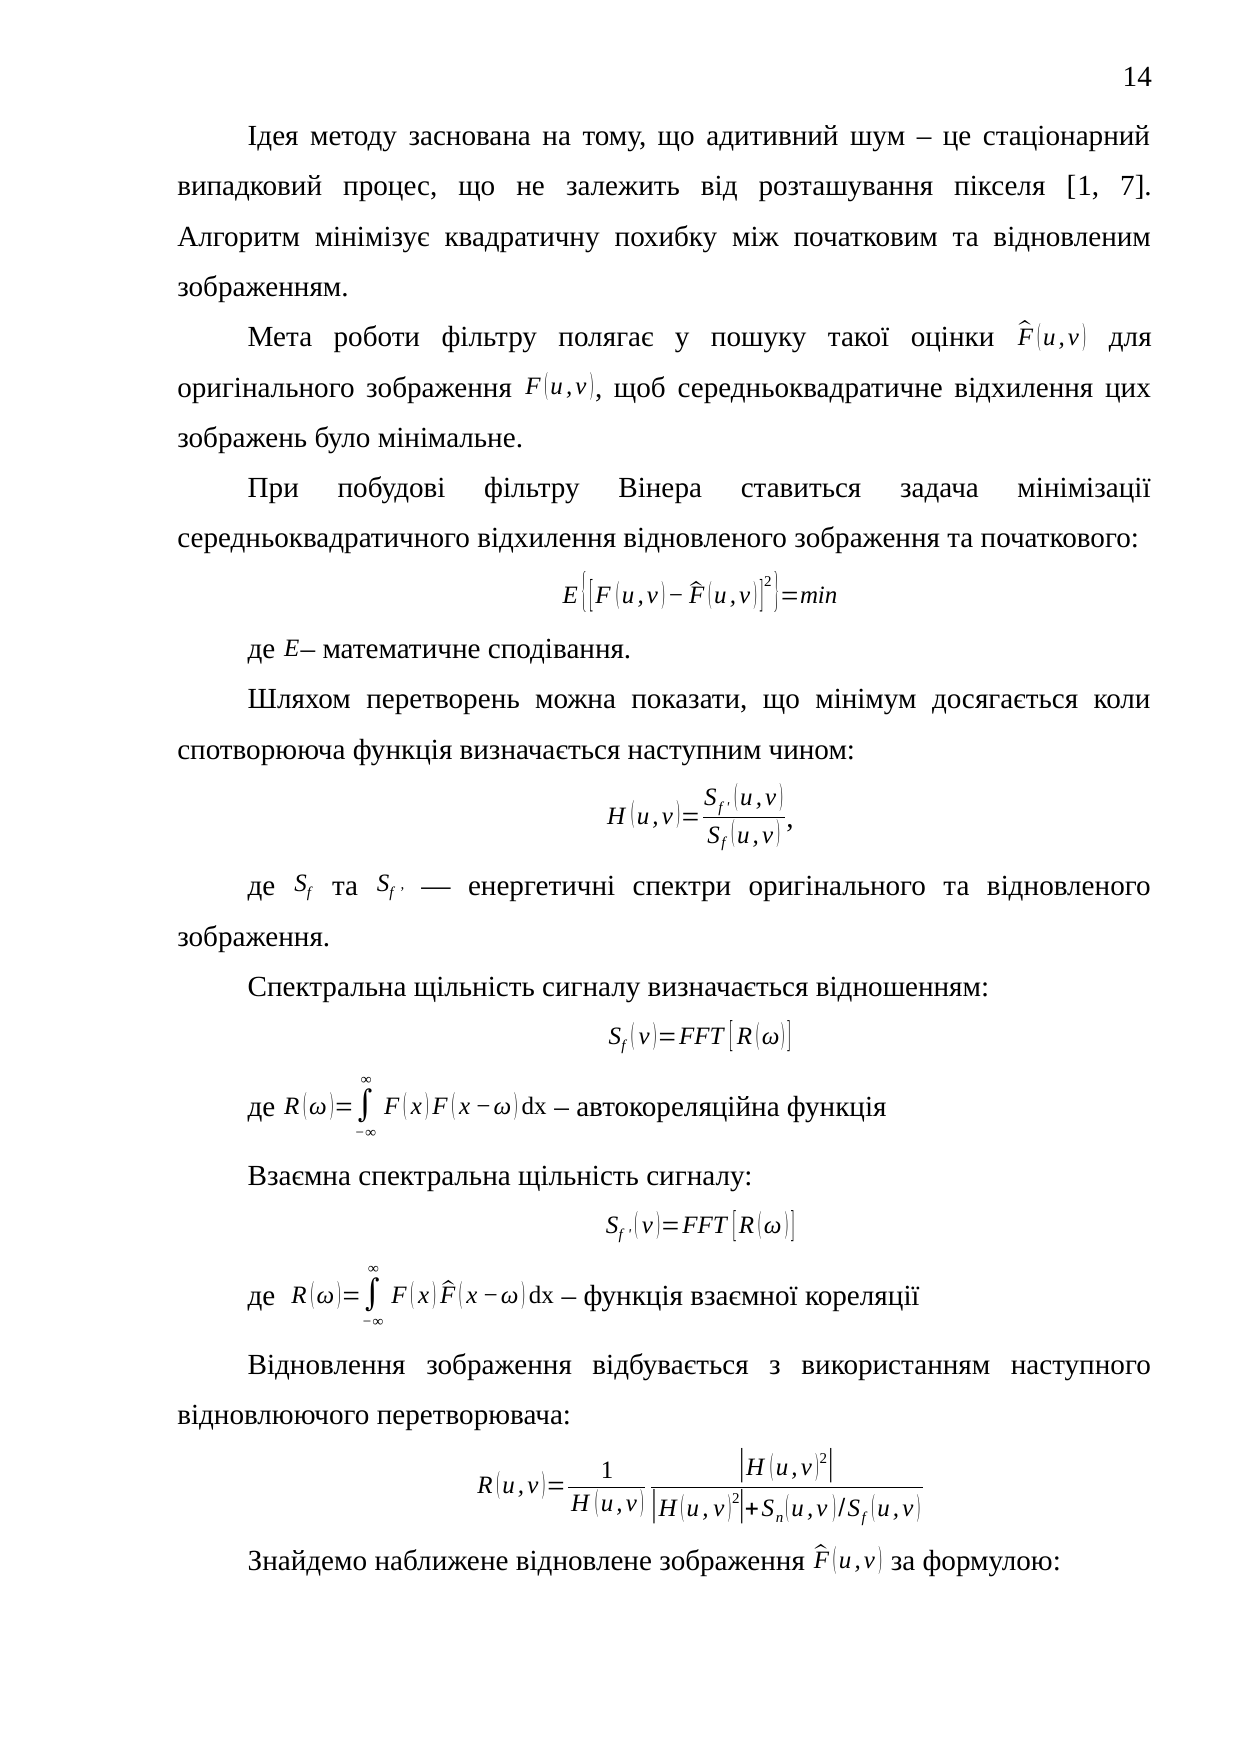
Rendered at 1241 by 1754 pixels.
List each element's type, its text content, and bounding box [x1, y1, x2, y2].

text , [177, 782, 1152, 852]
text При побудові фільтру Вінера ставиться задача мінімізації середньоквадратичного відхилення відновленого зображення та початкового: [177, 470, 1152, 554]
text Знайдемо наближене відновлене зображення за формулою: [177, 1543, 1152, 1576]
text Ідея методу заснована на тому, що адитивний шум – це стаціонарний випадковий процес, що не залежить від розташування пікселя [1, 7]. Алгоритм мінімізує квадратичну похибку між початковим та відновленим зображенням. [177, 118, 1152, 303]
text Мета роботи фільтру полягає у пошуку такої оцінки для оригінального зображення , щоб середньоквадратичне відхилення цих зображень було мінімальне. [177, 319, 1152, 453]
text Взаємна спектральна щільність сигналу: [177, 1158, 1152, 1192]
text Відновлення зображення відбувається з використанням наступного відновлюючого перетворювача: [177, 1347, 1152, 1431]
text де – математичне сподівання. [177, 631, 1152, 665]
text де – автокореляційна функція [177, 1071, 1152, 1141]
text де – функція взаємної кореляції [177, 1259, 1152, 1330]
text де та — енергетичні спектри оригінального та відновленого зображення. [177, 868, 1152, 952]
text Спектральна щільність сигналу визначається відношенням: [177, 969, 1152, 1003]
text Шляхом перетворень можна показати, що мінімум досягається коли спотворююча функція визначається наступним чином: [177, 682, 1152, 766]
